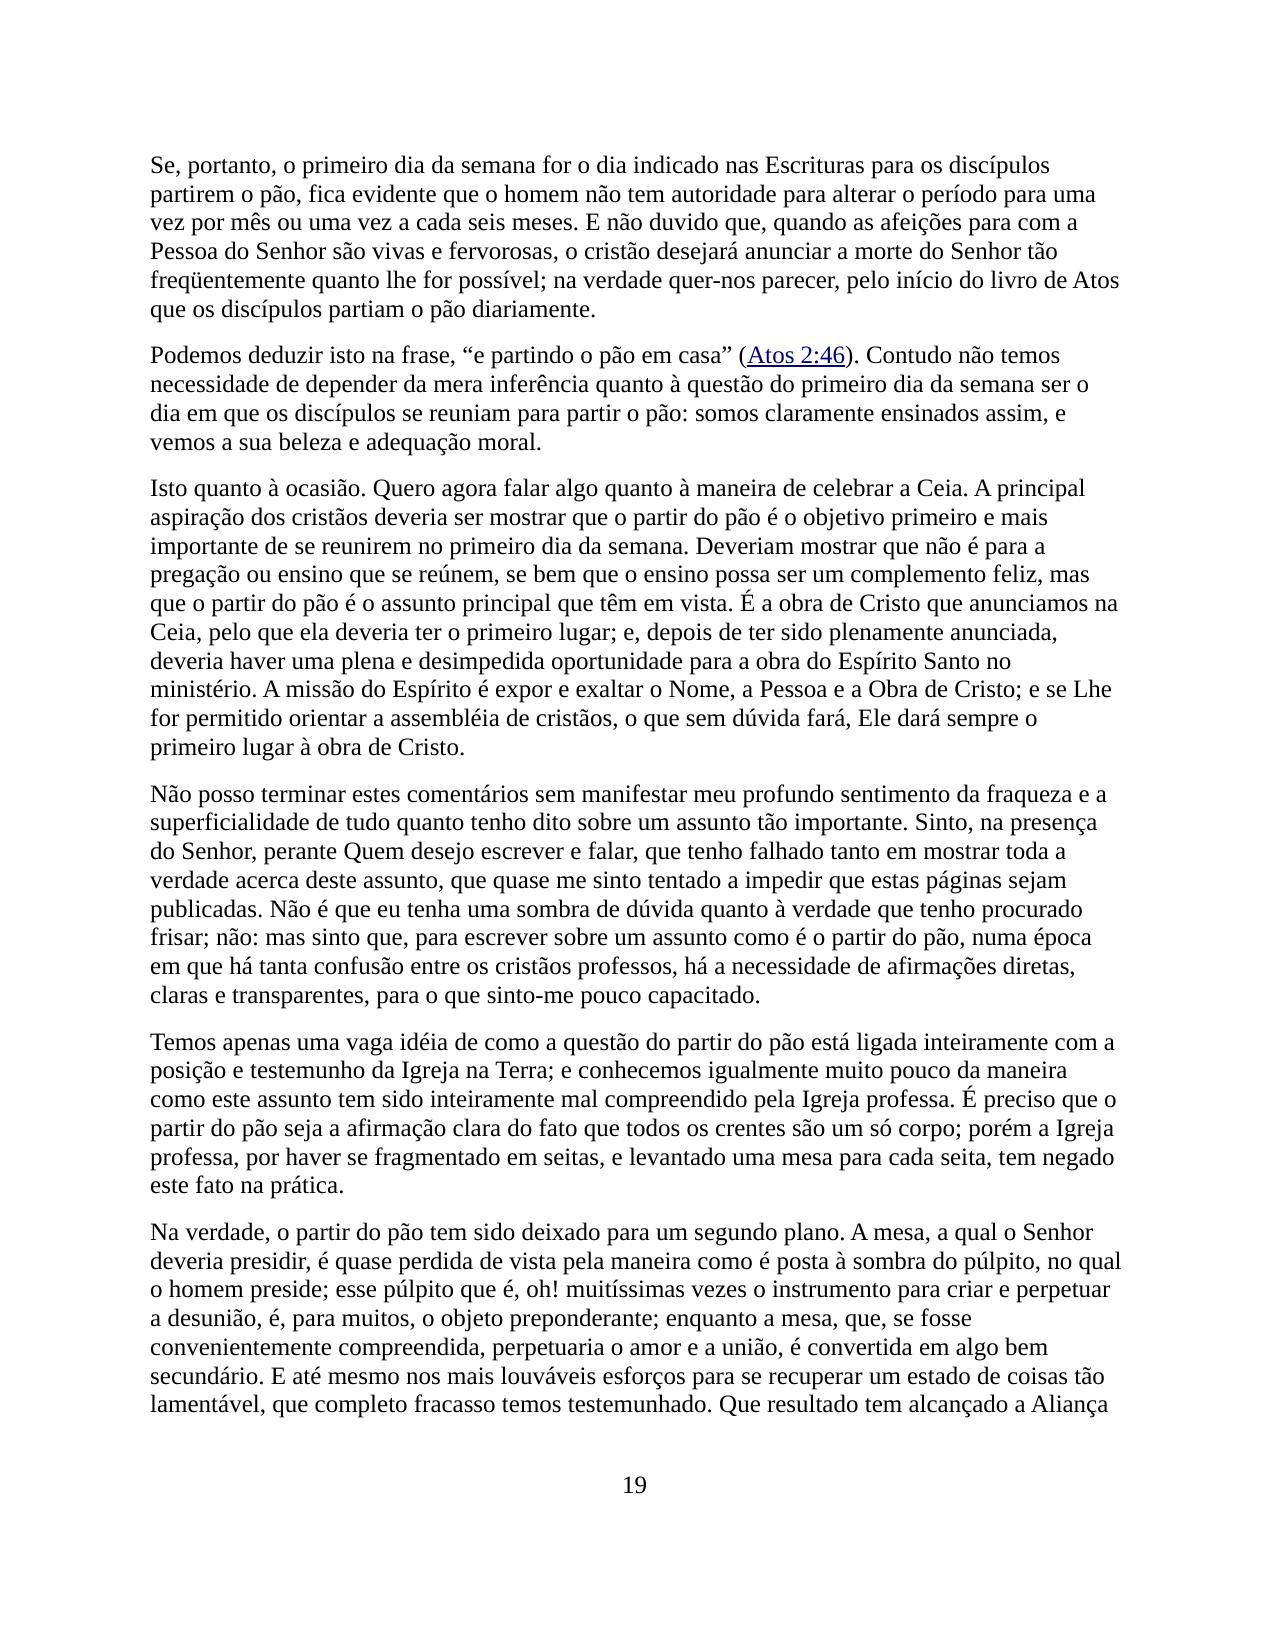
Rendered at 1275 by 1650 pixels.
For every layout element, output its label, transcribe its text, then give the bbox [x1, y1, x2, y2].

text Na verdade, o partir do pão tem sido deixado para um segundo plano. A mesa, a qual o Senhor deveria presidir, é quase perdida de vista pela maneira como é posta à sombra do púlpito, no qual o homem preside; esse púlpito que é, oh! muitíssimas vezes o instrumento para criar e perpetuar a desunião, é, para muitos, o objeto preponderante; enquanto a mesa, que, se fosse convenientemente compreendida, perpetuaria o amor e a união, é convertida em algo bem secundário. E até mesmo nos mais louváveis esforços para se recuperar um estado de coisas tão lamentável, que completo fracasso temos testemunhado. Que resultado tem alcançado a Aliança [150, 1217, 1125, 1418]
text Se, portanto, o primeiro dia da semana for o dia indicado nas Escrituras para os discípulos partirem o pão, fica evidente que o homem não tem autoridade para alterar o período para uma vez por mês ou uma vez a cada seis meses. E não duvido que, quando as afeições para com a Pessoa do Senhor são vivas e fervorosas, o cristão desejará anunciar a morte do Senhor tão freqüentemente quanto lhe for possível; na verdade quer-nos parecer, pelo início do livro de Atos que os discípulos partiam o pão diariamente. [150, 150, 1125, 322]
text Podemos deduzir isto na frase, “e partindo o pão em casa” (Atos 2:46). Contudo não temos necessidade de depender da mera inferência quanto à questão do primeiro dia da semana ser o dia em que os discípulos se reuniam para partir o pão: somos claramente ensinados assim, e vemos a sua beleza e adequação moral. [150, 340, 1125, 455]
text Temos apenas uma vaga idéia de como a questão do partir do pão está ligada inteiramente com a posição e testemunho da Igreja na Terra; e conhecemos igualmente muito pouco da maneira como este assunto tem sido inteiramente mal compreendido pela Igreja professa. É preciso que o partir do pão seja a afirmação clara do fato que todos os crentes são um só corpo; porém a Igreja professa, por haver se fragmentado em seitas, e levantado uma mesa para cada seita, tem negado este fato na prática. [150, 1027, 1125, 1199]
text Não posso terminar estes comentários sem manifestar meu profundo sentimento da fraqueza e a superficialidade de tudo quanto tenho dito sobre um assunto tão importante. Sinto, na presença do Senhor, perante Quem desejo escrever e falar, que tenho falhado tanto em mostrar toda a verdade acerca deste assunto, que quase me sinto tentado a impedir que estas páginas sejam publicadas. Não é que eu tenha uma sombra de dúvida quanto à verdade que tenho procurado frisar; não: mas sinto que, para escrever sobre um assunto como é o partir do pão, numa época em que há tanta confusão entre os cristãos professos, há a necessidade de afirmações diretas, claras e transparentes, para o que sinto-me pouco capacitado. [150, 779, 1125, 1009]
text Isto quanto à ocasião. Quero agora falar algo quanto à maneira de celebrar a Ceia. A principal aspiração dos cristãos deveria ser mostrar que o partir do pão é o objetivo primeiro e mais importante de se reunirem no primeiro dia da semana. Deveriam mostrar que não é para a pregação ou ensino que se reúnem, se bem que o ensino possa ser um complemento feliz, mas que o partir do pão é o assunto principal que têm em vista. É a obra de Cristo que anunciamos na Ceia, pelo que ela deveria ter o primeiro lugar; e, depois de ter sido plenamente anunciada, deveria haver uma plena e desimpedida oportunidade para a obra do Espírito Santo no ministério. A missão do Espírito é expor e exaltar o Nome, a Pessoa e a Obra de Cristo; e se Lhe for permitido orientar a assembléia de cristãos, o que sem dúvida fará, Ele dará sempre o primeiro lugar à obra de Cristo. [150, 473, 1125, 761]
